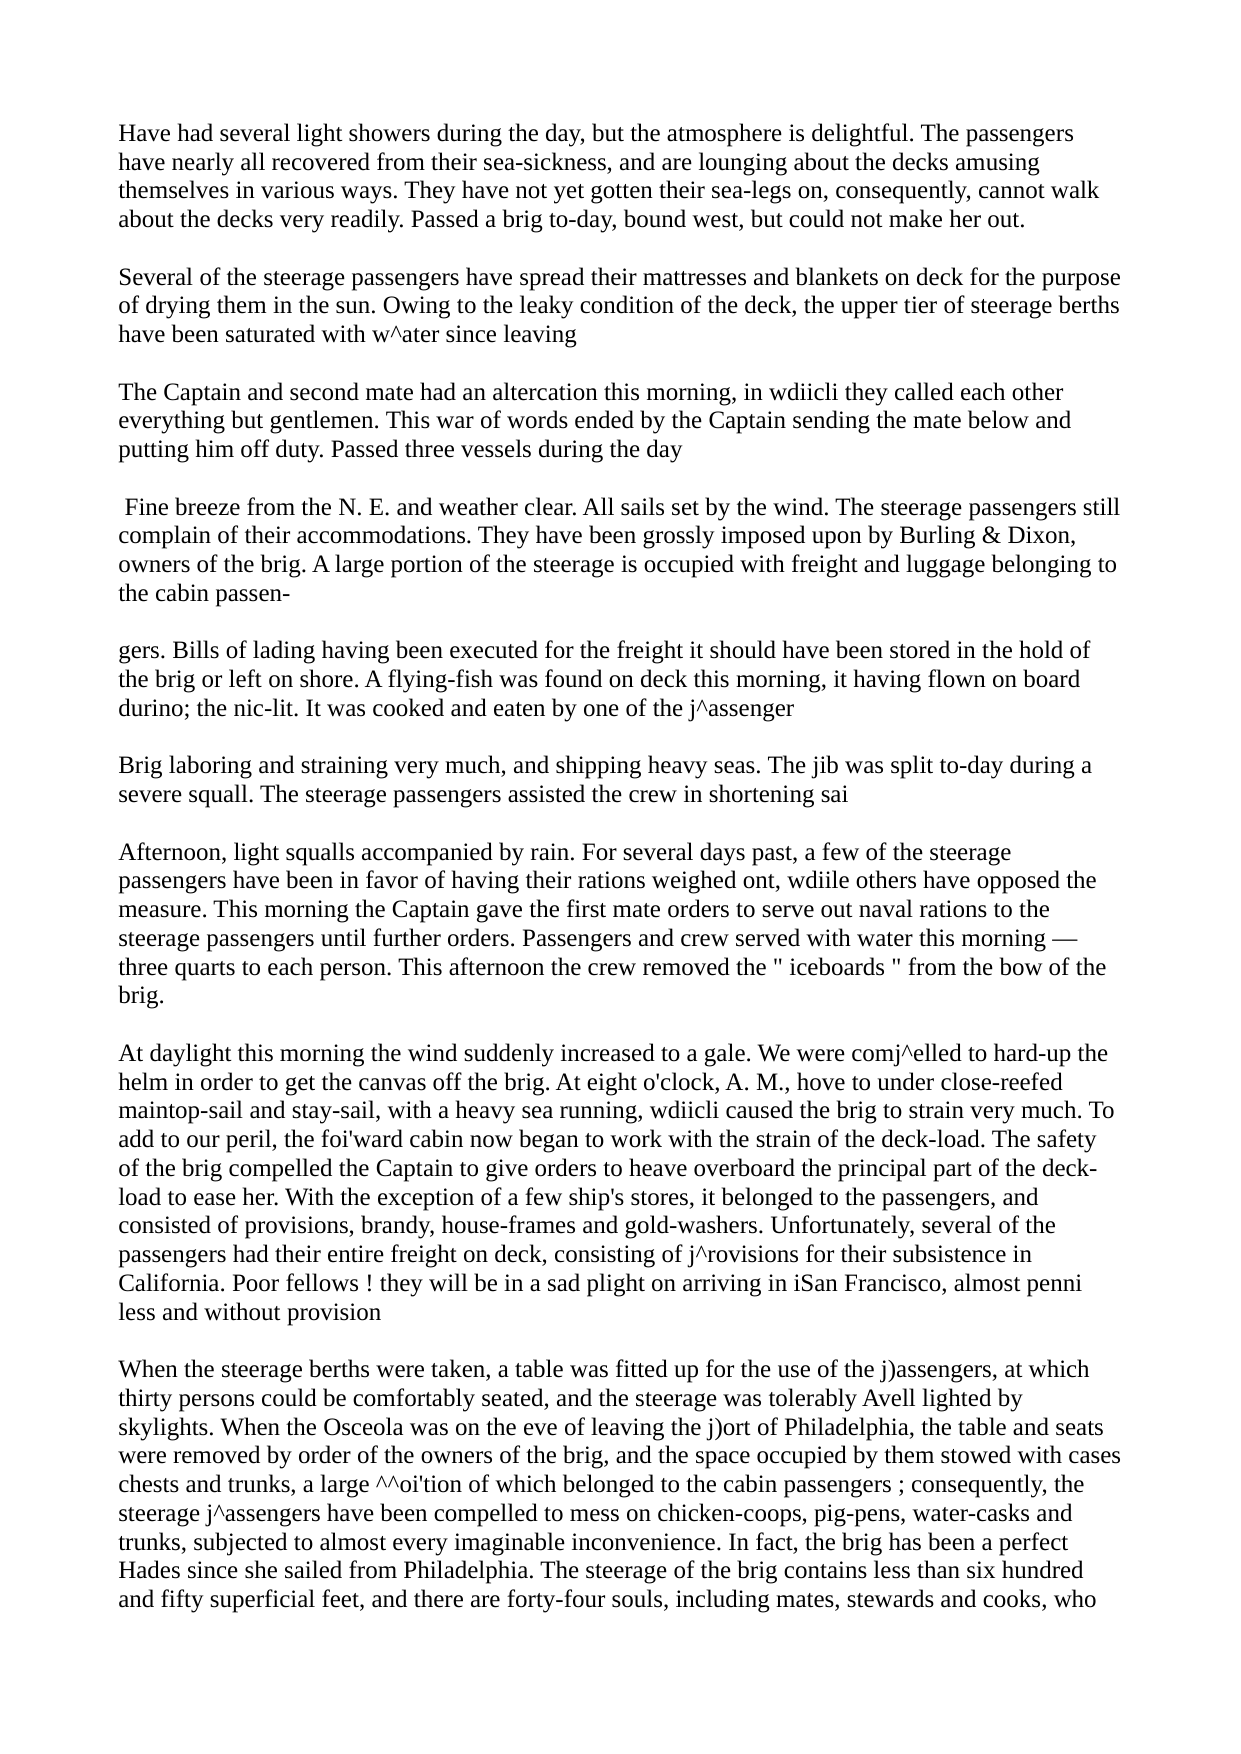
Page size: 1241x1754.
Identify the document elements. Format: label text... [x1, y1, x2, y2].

text At daylight this morning the wind suddenly increased to a gale. We were comj^elled to hard-up the helm in order to get the canvas off the brig. At eight o'clock, A. M., hove to under close-reefed maintop-sail and stay-sail, with a heavy sea running, wdiicli caused the brig to strain very much. To add to our peril, the foi'ward cabin now began to work with the strain of the deck-load. The safety of the brig compelled the Captain to give orders to heave overboard the principal part of the deck-load to ease her. With the exception of a few ship's stores, it belonged to the passengers, and consisted of provisions, brandy, house-frames and gold-washers. Unfortunately, several of the passengers had their entire freight on deck, consisting of j^rovisions for their subsistence in California. Poor fellows ! they will be in a sad plight on arriving in iSan Francisco, almost penni [118, 1038, 1122, 1297]
text Afternoon, light squalls accompanied by rain. For several days past, a few of the steerage passengers have been in favor of having their rations weighed ont, wdiile others have opposed the measure. This morning the Captain gave the first mate orders to serve out naval rations to the steerage passengers until further orders. Passengers and crew served with water this morning — three quarts to each person. This afternoon the crew removed the " iceboards " from the bow of the brig. [118, 837, 1122, 1009]
text Several of the steerage passengers have spread their mattresses and blankets on deck for the purpose of drying them in the sun. Owing to the leaky condition of the deck, the upper tier of steerage berths have been saturated with w^ater since leaving [118, 262, 1122, 348]
text Brig laboring and straining very much, and shipping heavy seas. The jib was split to-day during a severe squall. The steerage passengers assisted the crew in shortening sai [118, 751, 1122, 808]
text gers. Bills of lading having been executed for the freight it should have been stored in the hold of the brig or left on shore. A flying-fish was found on deck this morning, it having flown on board durino; the nic-lit. It was cooked and eaten by one of the j^assenger [118, 636, 1122, 722]
text The Captain and second mate had an altercation this morning, in wdiicli they called each other everything but gentlemen. This war of words ended by the Captain sending the mate below and putting him off duty. Passed three vessels during the day [118, 377, 1122, 463]
text Fine breeze from the N. E. and weather clear. All sails set by the wind. The steerage passengers still complain of their accommodations. They have been grossly imposed upon by Burling & Dixon, owners of the brig. A large portion of the steerage is occupied with freight and luggage belonging to the cabin passen- [118, 492, 1122, 607]
text Have had several light showers during the day, but the atmosphere is delightful. The passengers have nearly all recovered from their sea-sickness, and are lounging about the decks amusing themselves in various ways. They have not yet gotten their sea-legs on, consequently, cannot walk about the decks very readily. Passed a brig to-day, bound west, but could not make her out. [118, 118, 1122, 233]
text less and without provision [118, 1297, 1122, 1326]
text When the steerage berths were taken, a table was fitted up for the use of the j)assengers, at which thirty persons could be comfortably seated, and the steerage was tolerably Avell lighted by skylights. When the Osceola was on the eve of leaving the j)ort of Philadelphia, the table and seats were removed by order of the owners of the brig, and the space occupied by them stowed with cases chests and trunks, a large ^^oi'tion of which belonged to the cabin passengers ; consequently, the steerage j^assengers have been compelled to mess on chicken-coops, pig-pens, water-casks and trunks, subjected to almost every imaginable inconvenience. In fact, the brig has been a perfect Hades since she sailed from Philadelphia. The steerage of the brig contains less than six hundred and fifty superficial feet, and there are forty-four souls, including mates, stewards and cooks, who [118, 1354, 1122, 1613]
